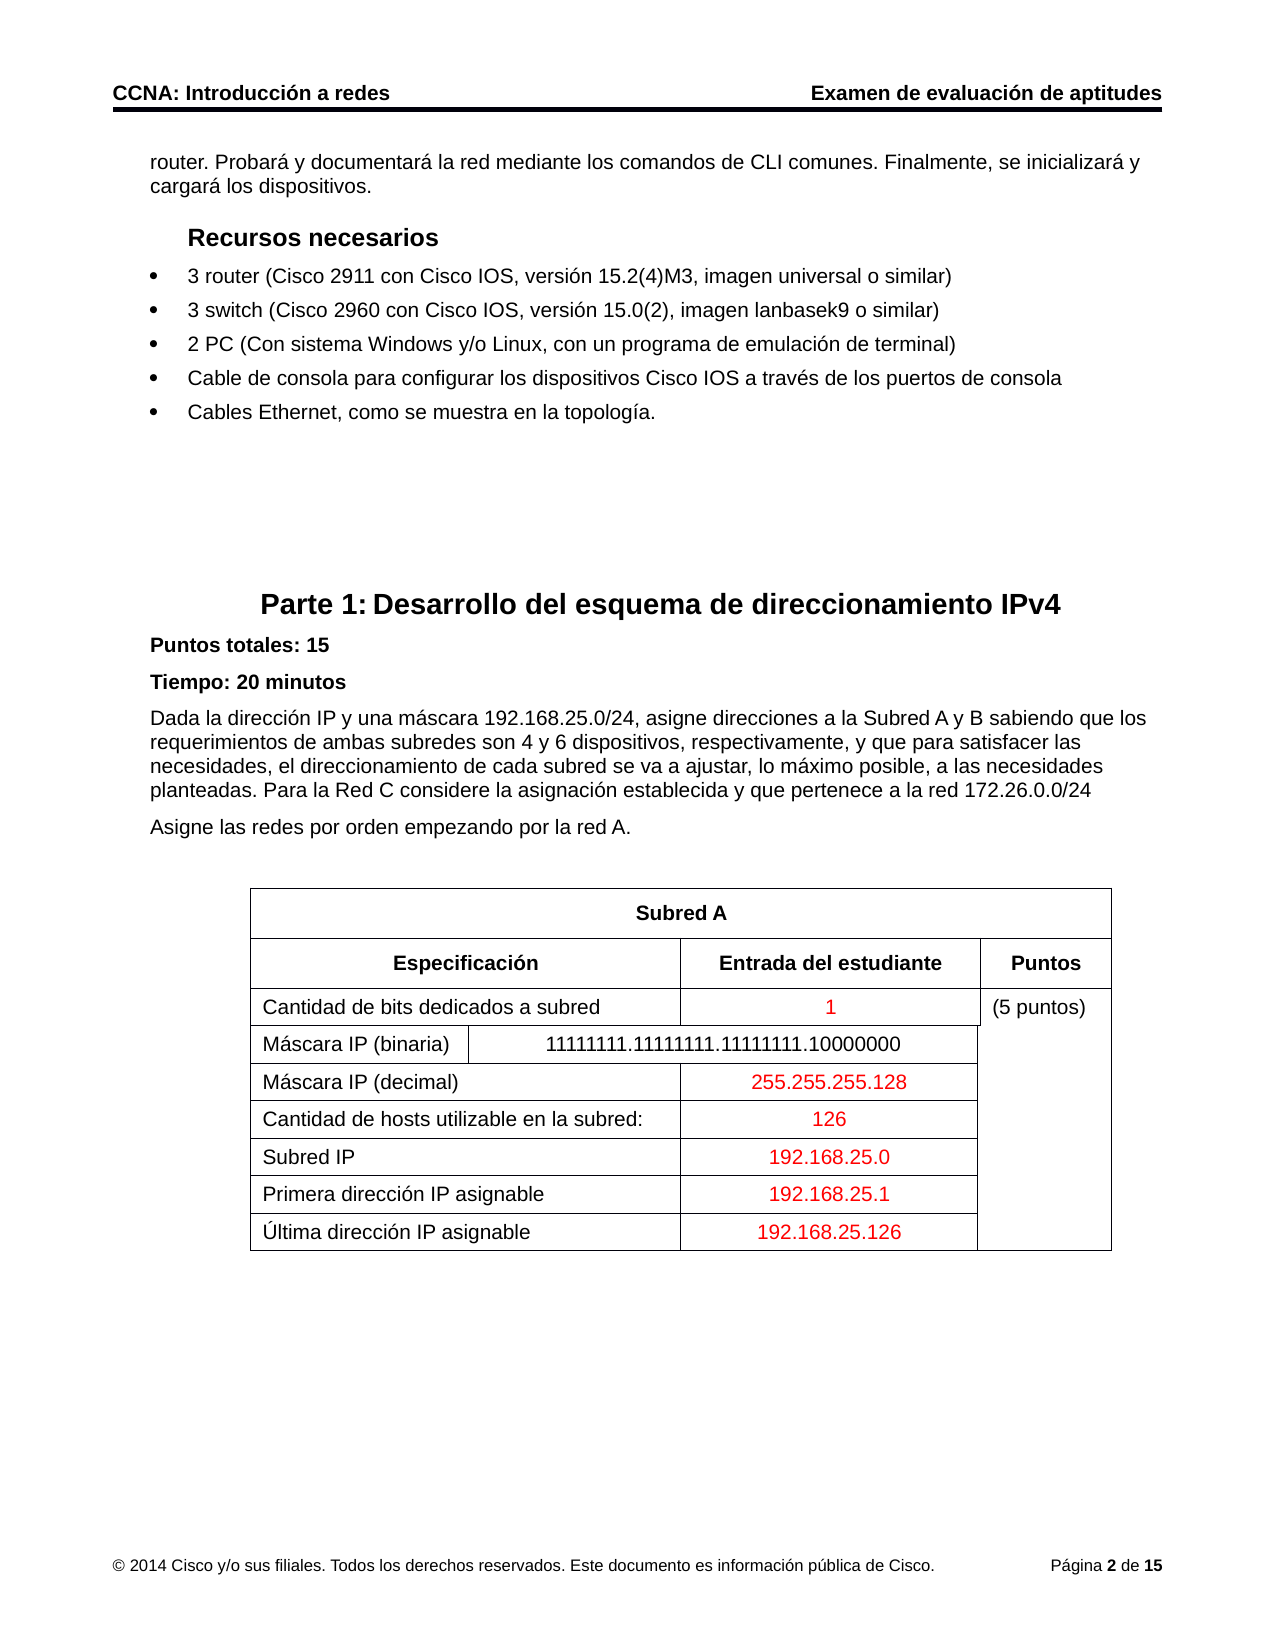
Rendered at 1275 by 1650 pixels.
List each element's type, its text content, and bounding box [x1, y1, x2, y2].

text Asigne las redes por orden empezando por la red A. [150, 814, 1162, 838]
table_cell 192.168.25.0 [681, 1139, 977, 1175]
list Cable de consola para configurar los dispositivos Cisco IOS a través de los puertos de consola [150, 366, 1162, 390]
table_cell [978, 1025, 1111, 1062]
table_cell Cantidad de bits dedicados a subred [251, 989, 680, 1025]
table_cell (5 puntos) [981, 989, 1111, 1025]
text router. Probará y documentará la red mediante los comandos de CLI comunes. Finalmente, se inicializará y cargará los dispositivos. [150, 150, 1162, 198]
text Puntos totales: 15 [150, 633, 1162, 657]
table_cell Cantidad de hosts utilizable en la subred: [251, 1101, 680, 1137]
table_cell Máscara IP (decimal) [251, 1064, 680, 1100]
table_cell Última dirección IP asignable [251, 1214, 680, 1250]
table_cell 1 [681, 989, 980, 1025]
table_cell Primera dirección IP asignable [251, 1176, 680, 1212]
table_cell 192.168.25.1 [681, 1176, 977, 1212]
table_cell Máscara IP (binaria) [251, 1026, 468, 1062]
table_cell 11111111.11111111.11111111.10000000 [469, 1026, 977, 1062]
list 3 switch (Cisco 2960 con Cisco IOS, versión 15.0(2), imagen lanbasek9 o similar) [150, 298, 1162, 322]
subtitle Desarrollo del esquema de direccionamiento IPv4 [260, 587, 1162, 621]
table_cell [978, 1063, 1111, 1250]
text Tiempo: 20 minutos [150, 670, 1162, 694]
table_header Subred A [251, 889, 1111, 937]
list 2 PC (Con sistema Windows y/o Linux, con un programa de emulación de terminal) [150, 332, 1162, 356]
table_cell Subred IP [251, 1139, 680, 1175]
text Dada la dirección IP y una máscara 192.168.25.0/24, asigne direcciones a la Subred A y B sabiendo que los requerimientos de ambas subredes son 4 y 6 dispositivos, respectivamente, y que para satisfacer las necesidades, el direccionamiento de cada subred se va a ajustar, lo máximo posible, a las necesidades planteadas. Para la Red C considere la asignación establecida y que pertenece a la red 172.26.0.0/24 [150, 706, 1162, 802]
list Cables Ethernet, como se muestra en la topología. [150, 399, 1162, 424]
list 3 router (Cisco 2911 con Cisco IOS, versión 15.2(4)M3, imagen universal o similar) [150, 264, 1162, 288]
list Recursos necesarios [112, 223, 1162, 252]
table_cell Entrada del estudiante [681, 939, 980, 987]
table_cell 192.168.25.126 [681, 1214, 977, 1250]
table_cell 126 [681, 1101, 977, 1137]
table_cell Puntos [981, 939, 1111, 987]
table_cell 255.255.255.128 [681, 1064, 977, 1100]
table_cell Especificación [251, 939, 680, 987]
